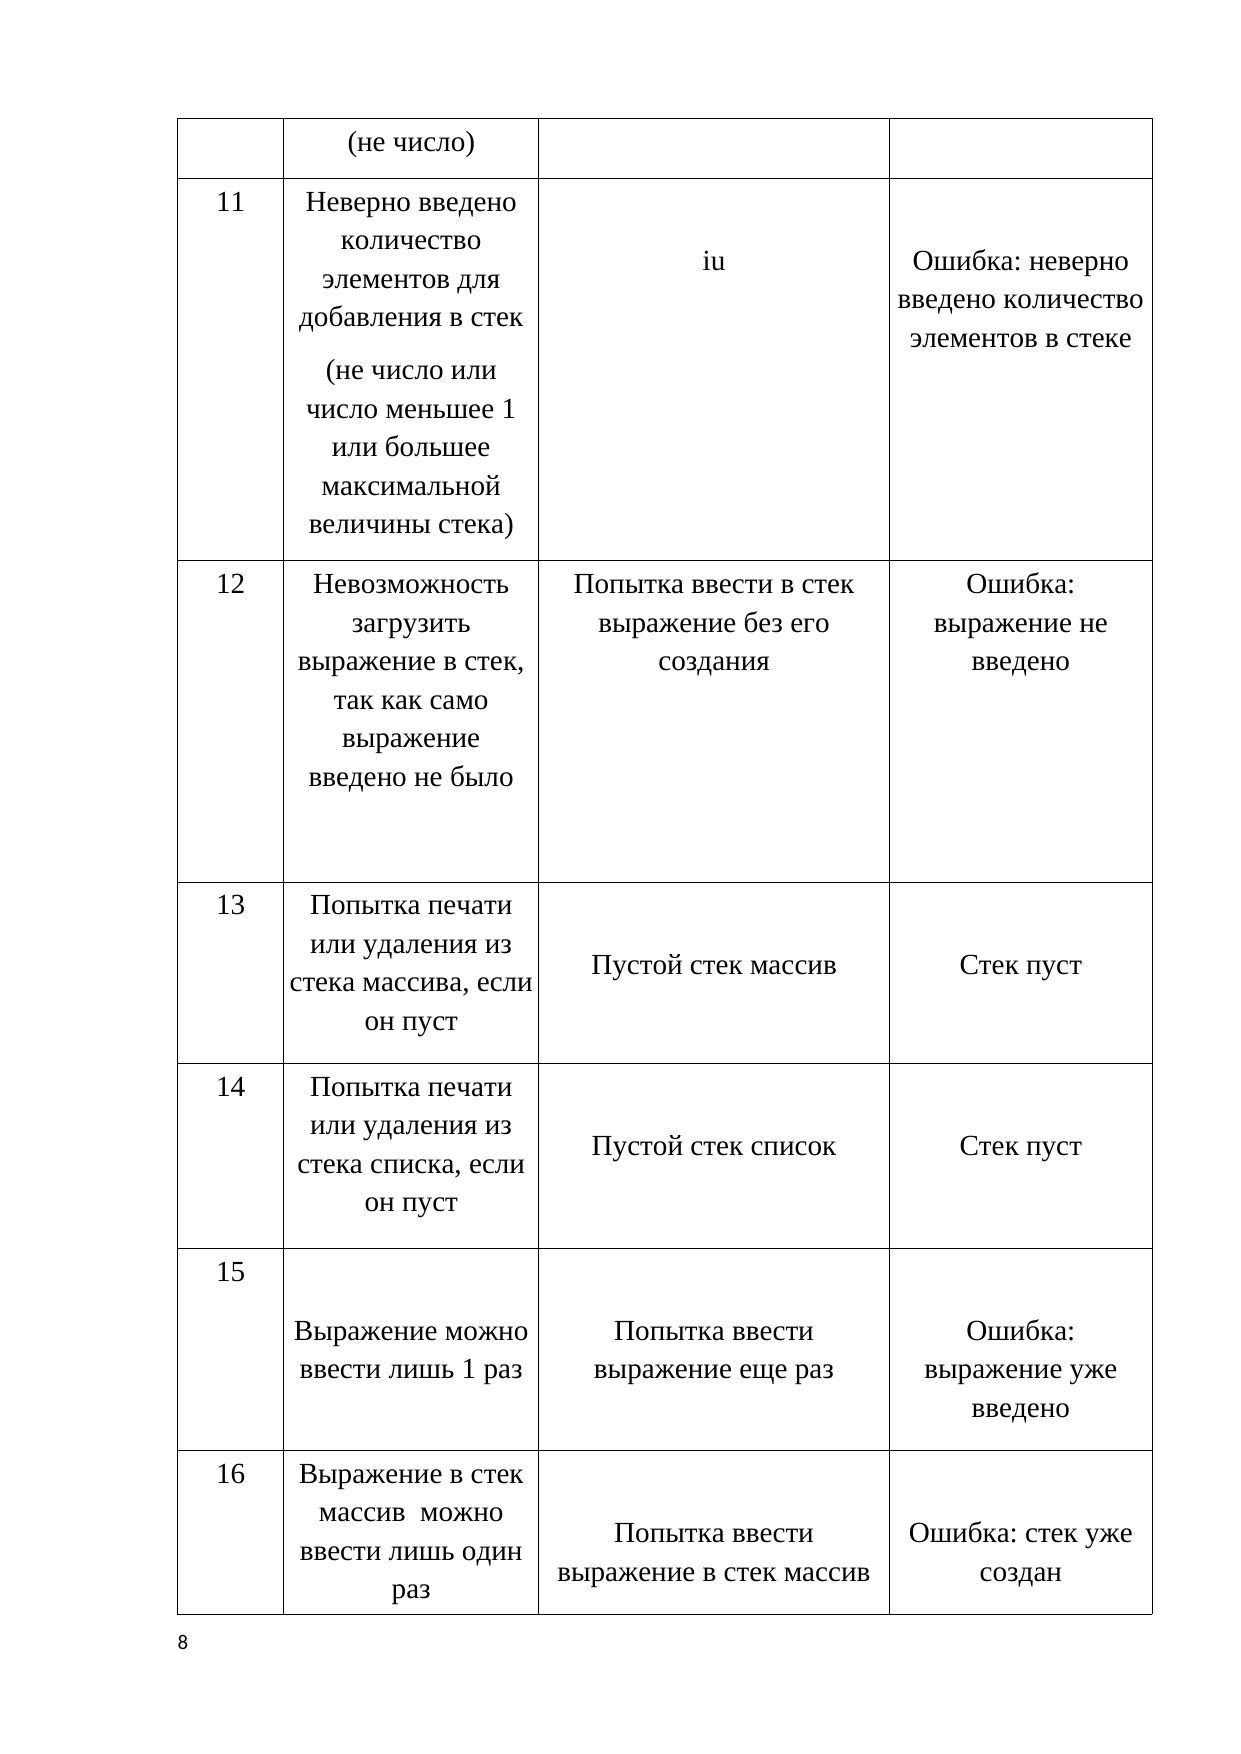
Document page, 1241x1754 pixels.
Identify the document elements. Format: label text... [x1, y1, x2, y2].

table_cell Попытка ввести выражение еще раз [539, 1249, 889, 1450]
table_cell iu [539, 179, 889, 560]
table_cell Ошибка: выражение не введено [890, 561, 1152, 882]
table_cell 11 [178, 179, 283, 560]
table_cell Неверно введено количество элементов для добавления в стек (не число или число меньшее 1 или большее максимальной величины стека) [284, 179, 538, 560]
table_cell Стек пуст [890, 883, 1152, 1063]
table_cell Пустой стек список [539, 1064, 889, 1248]
table_cell (не число) [284, 119, 538, 178]
table_cell Выражение можно ввести лишь 1 раз [284, 1249, 538, 1450]
table_cell Попытка печати или удаления из стека списка, если он пуст [284, 1064, 538, 1248]
table_cell Ошибка: выражение уже введено [890, 1249, 1152, 1450]
table_cell Выражение в стек массив можно ввести лишь один раз [284, 1451, 538, 1614]
table_cell [539, 119, 889, 178]
table_cell [178, 119, 283, 178]
table_cell Ошибка: неверно введено количество элементов в стеке [890, 179, 1152, 560]
table_cell Попытка печати или удаления из стека массива, если он пуст [284, 883, 538, 1063]
table_cell Попытка ввести в стек выражение без его создания [539, 561, 889, 882]
table_cell 16 [178, 1451, 283, 1614]
table_cell 15 [178, 1249, 283, 1450]
table_cell Невозможность загрузить выражение в стек, так как само выражение введено не было [284, 561, 538, 882]
table_cell 14 [178, 1064, 283, 1248]
table_cell Пустой стек массив [539, 883, 889, 1063]
table_cell 13 [178, 883, 283, 1063]
table_cell Попытка ввести выражение в стек массив [539, 1451, 889, 1614]
table_cell 12 [178, 561, 283, 882]
table_cell Стек пуст [890, 1064, 1152, 1248]
table_cell [890, 119, 1152, 178]
table_cell Ошибка: стек уже создан [890, 1451, 1152, 1614]
